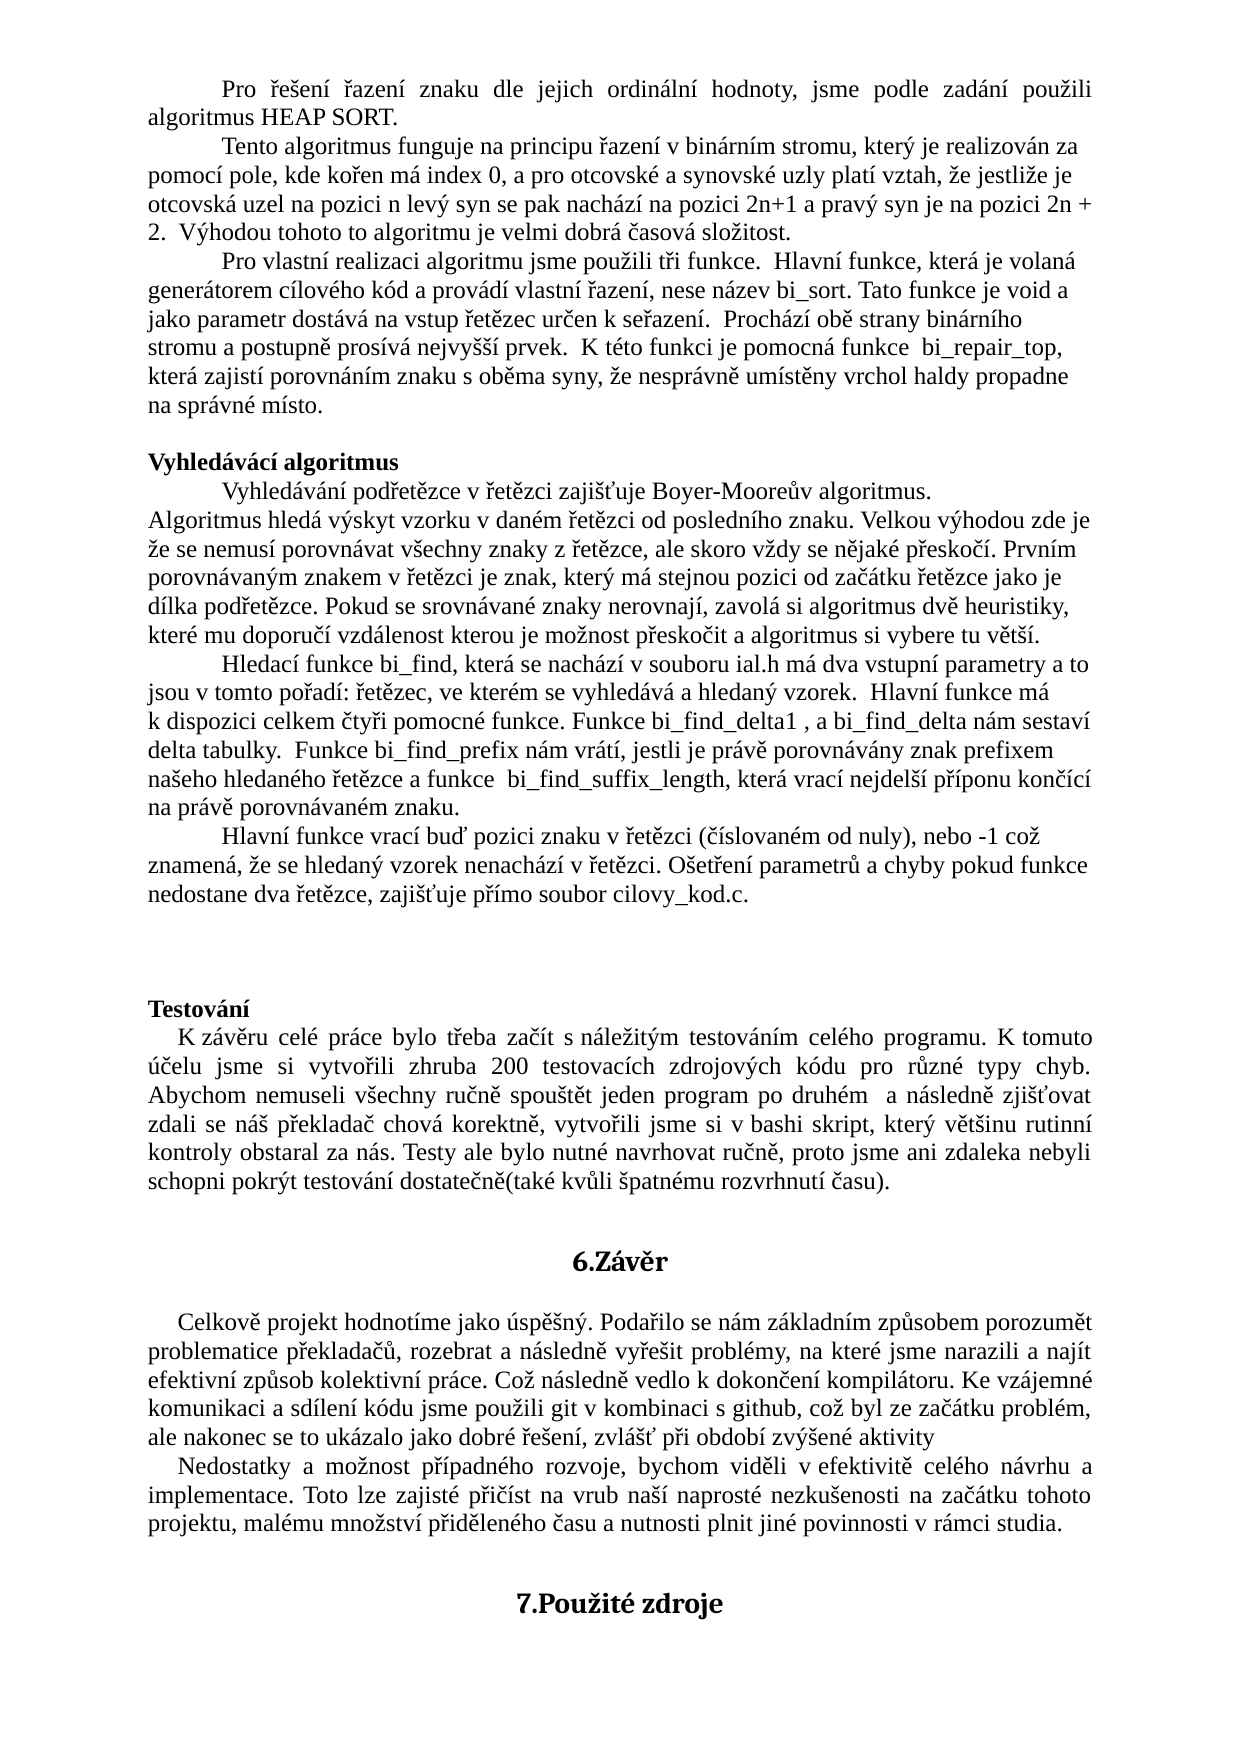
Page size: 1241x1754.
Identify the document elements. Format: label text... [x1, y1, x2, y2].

subtitle Závěr [148, 1245, 1093, 1278]
text Tento algoritmus funguje na principu řazení v binárním stromu, který je realizován za pomocí pole, kde kořen má index 0, a pro otcovské a synovské uzly platí vztah, že jestliže je otcovská uzel na pozici n levý syn se pak nachází na pozici 2n+1 a pravý syn je na pozici 2n + 2. Výhodou tohoto to algoritmu je velmi dobrá časová složitost. [148, 131, 1093, 246]
text Pro řešení řazení znaku dle jejich ordinální hodnoty, jsme podle zadání použili algoritmus HEAP SORT. [148, 74, 1093, 131]
text K závěru celé práce bylo třeba začít s náležitým testováním celého programu. K tomuto účelu jsme si vytvořili zhruba 200 testovacích zdrojových kódu pro různé typy chyb. Abychom nemuseli všechny ručně spouštět jeden program po druhém a následně zjišťovat zdali se náš překladač chová korektně, vytvořili jsme si v bashi skript, který většinu rutinní kontroly obstaral za nás. Testy ale bylo nutné navrhovat ručně, proto jsme ani zdaleka nebyli schopni pokrýt testování dostatečně(také kvůli špatnému rozvrhnutí času). [148, 1022, 1093, 1195]
text Pro vlastní realizaci algoritmu jsme použili tři funkce. Hlavní funkce, která je volaná generátorem cílového kód a provádí vlastní řazení, nese název bi_sort. Tato funkce je void a jako parametr dostává na vstup řetězec určen k seřazení. Prochází obě strany binárního stromu a postupně prosívá nejvyšší prvek. K této funkci je pomocná funkce bi_repair_top, která zajistí porovnáním znaku s oběma syny, že nesprávně umístěny vrchol haldy propadne na správné místo. [148, 246, 1093, 419]
text Testování [148, 994, 1093, 1022]
text Celkově projekt hodnotíme jako úspěšný. Podařilo se nám základním způsobem porozumět problematice překladačů, rozebrat a následně vyřešit problémy, na které jsme narazili a najít efektivní způsob kolektivní práce. Což následně vedlo k dokončení kompilátoru. Ke vzájemné komunikaci a sdílení kódu jsme použili git v kombinaci s github, což byl ze začátku problém, ale nakonec se to ukázalo jako dobré řešení, zvlášť při období zvýšené aktivity [148, 1307, 1093, 1451]
text Vyhledávácí algoritmus [148, 447, 1093, 476]
text Algoritmus hledá výskyt vzorku v daném řetězci od posledního znaku. Velkou výhodou zde je že se nemusí porovnávat všechny znaky z řetězce, ale skoro vždy se nějaké přeskočí. Prvním porovnávaným znakem v řetězci je znak, který má stejnou pozici od začátku řetězce jako je dílka podřetězce. Pokud se srovnávané znaky nerovnají, zavolá si algoritmus dvě heuristiky, které mu doporučí vzdálenost kterou je možnost přeskočit a algoritmus si vybere tu větší. [148, 505, 1093, 649]
text Hlavní funkce vrací buď pozici znaku v řetězci (číslovaném od nuly), nebo -1 což znamená, že se hledaný vzorek nenachází v řetězci. Ošetření parametrů a chyby pokud funkce nedostane dva řetězce, zajišťuje přímo soubor cilovy_kod.c. [148, 821, 1093, 907]
text Vyhledávání podřetězce v řetězci zajišťuje Boyer-Mooreův algoritmus. [148, 476, 1093, 505]
text Hledací funkce bi_find, která se nachází v souboru ial.h má dva vstupní parametry a to jsou v tomto pořadí: řetězec, ve kterém se vyhledává a hledaný vzorek. Hlavní funkce má k dispozici celkem čtyři pomocné funkce. Funkce bi_find_delta1 , a bi_find_delta nám sestaví delta tabulky. Funkce bi_find_prefix nám vrátí, jestli je právě porovnávány znak prefixem našeho hledaného řetězce a funkce bi_find_suffix_length, která vrací nejdelší příponu končící na právě porovnávaném znaku. [148, 649, 1093, 821]
text Nedostatky a možnost případného rozvoje, bychom viděli v efektivitě celého návrhu a implementace. Toto lze zajisté přičíst na vrub naší naprosté nezkušenosti na začátku tohoto projektu, malému množství přiděleného času a nutnosti plnit jiné povinnosti v rámci studia. [148, 1451, 1093, 1537]
subtitle Použité zdroje [148, 1587, 1093, 1621]
